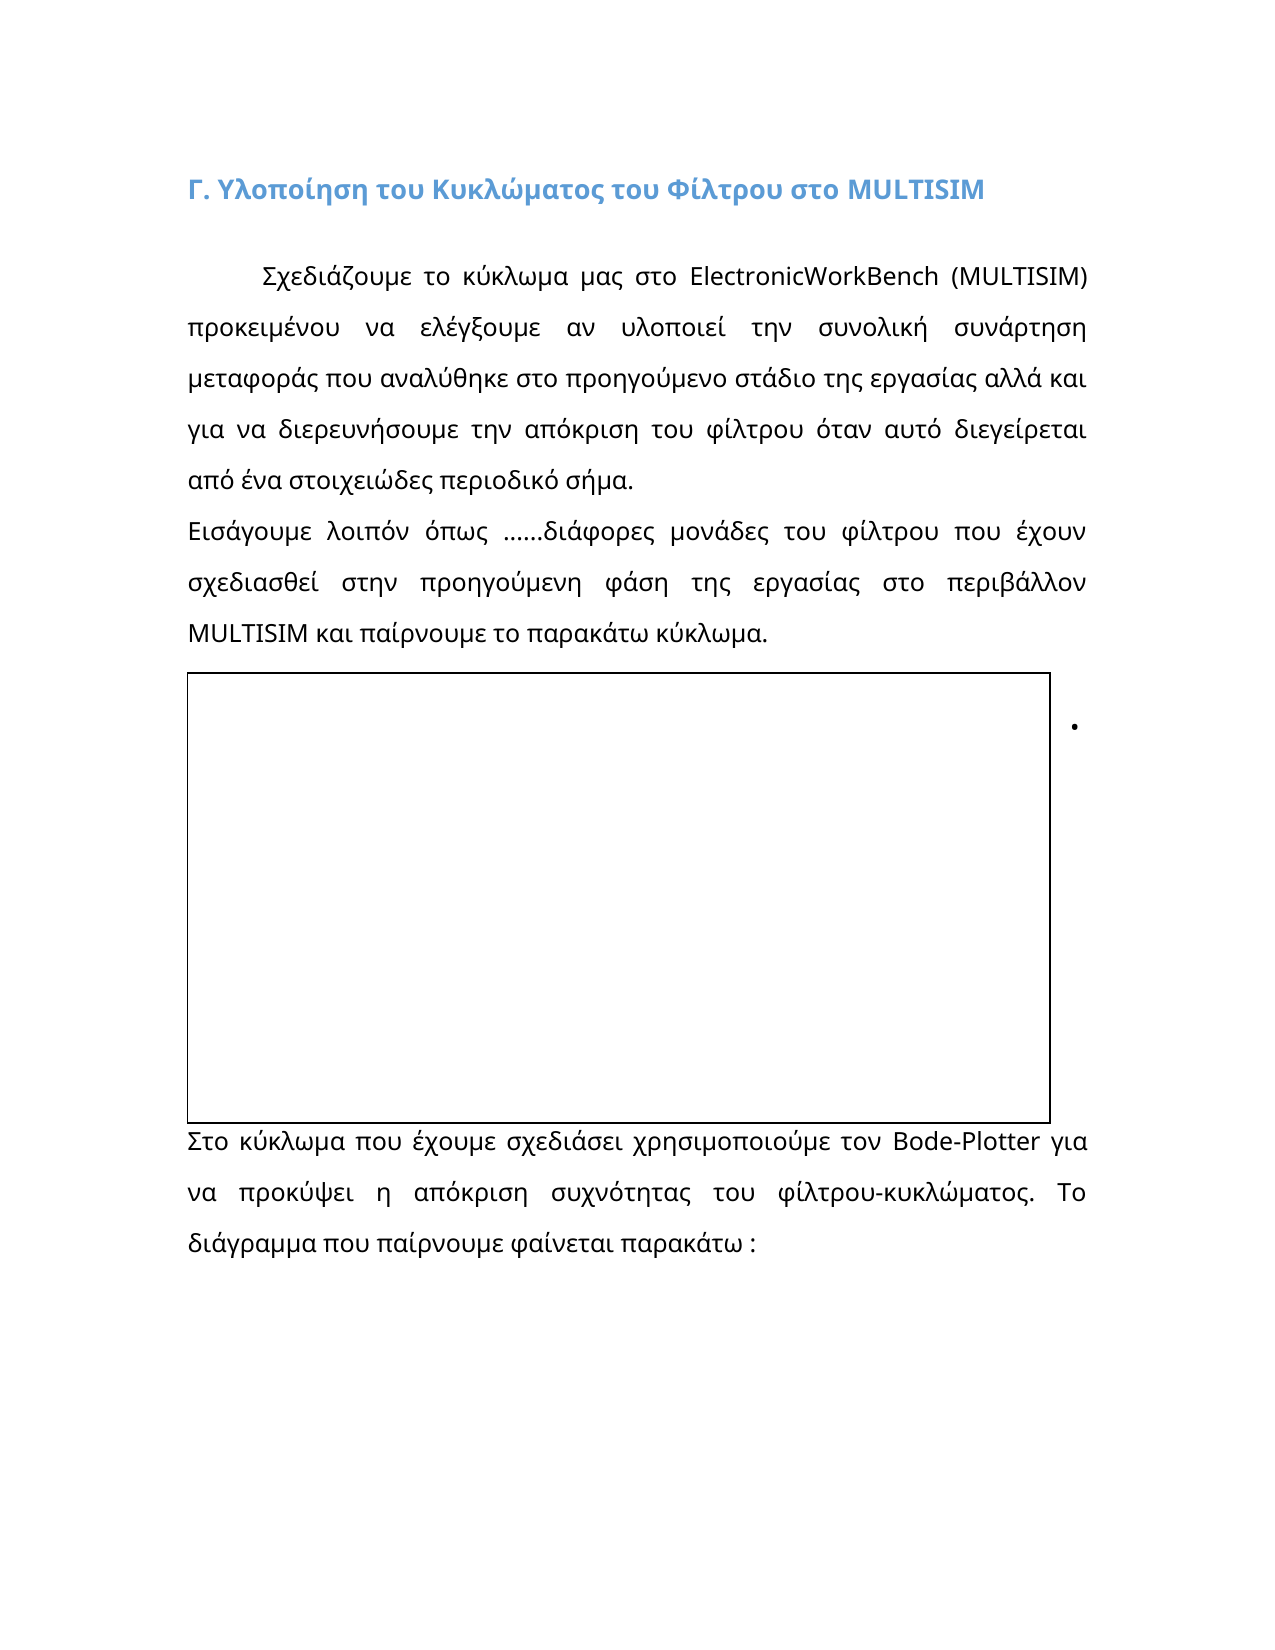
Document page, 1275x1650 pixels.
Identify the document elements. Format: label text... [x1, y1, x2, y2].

text Σχεδιάζουμε το κύκλωμα μας στο ElectronicWorkBench (MULTISIM) προκειμένου να ελέγξουμε αν υλοποιεί την συνολική συνάρτηση μεταφοράς που αναλύθηκε στο προηγούμενο στάδιο της εργασίας αλλά και για να διερευνήσουμε την απόκριση του φίλτρου όταν αυτό διεγείρεται από ένα στοιχειώδες περιοδικό σήμα. [187, 259, 1087, 497]
text Εισάγουμε λοιπόν όπως ......διάφορες μονάδες του φίλτρου που έχουν σχεδιασθεί στην προηγούμενη φάση της εργασίας στο περιβάλλον MULTISIM και παίρνουμε το παρακάτω κύκλωμα. [187, 514, 1087, 650]
subtitle Γ. Υλοποίηση του Κυκλώματος του Φίλτρου στο MULTISIM [187, 171, 1087, 208]
text • Στο κύκλωμα που έχουμε σχεδιάσει χρησιμοποιούμε τον Bode-Plotter για να προκύψει η απόκριση συχνότητας του φίλτρου-κυκλώματος. Το διάγραμμα που παίρνουμε φαίνεται παρακάτω : [187, 710, 1087, 1260]
